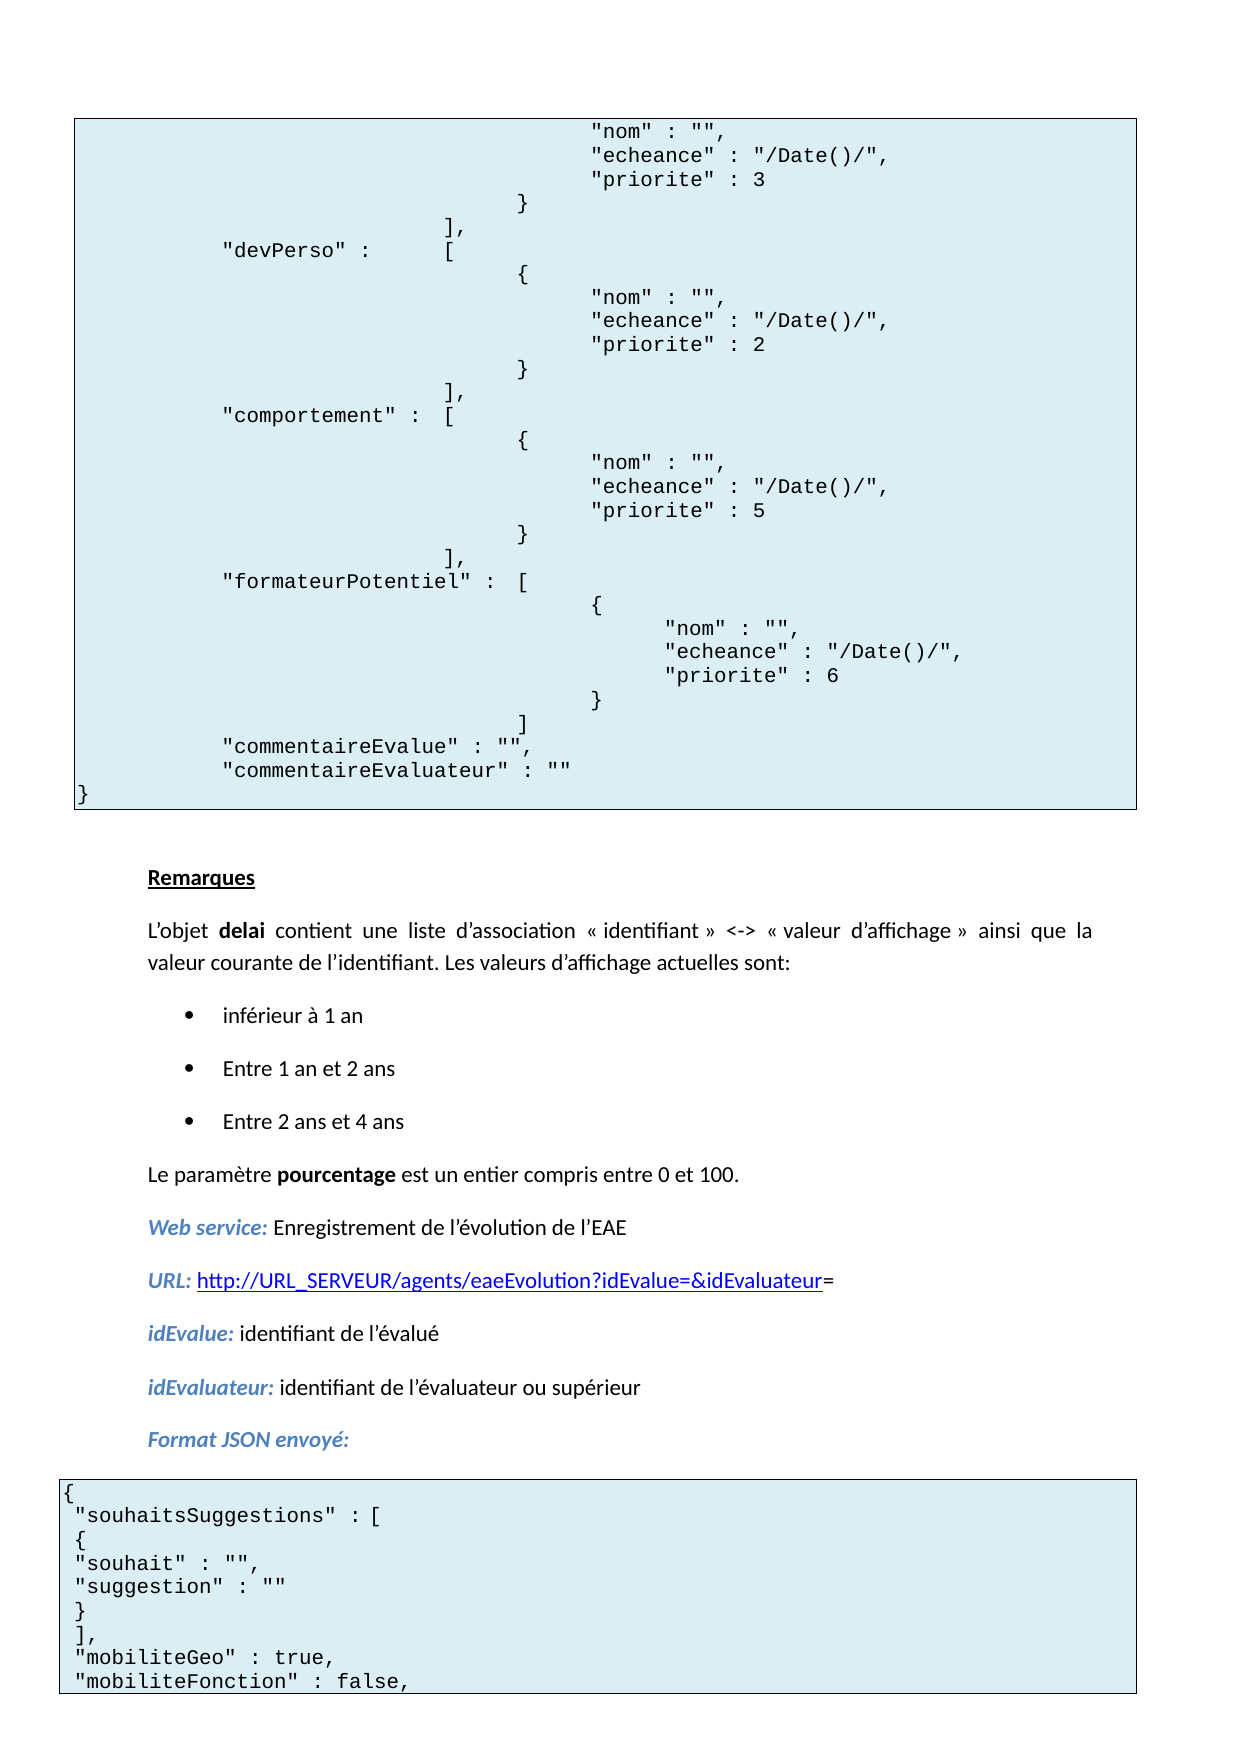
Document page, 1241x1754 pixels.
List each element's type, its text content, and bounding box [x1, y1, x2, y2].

text "suggestion" : "" [60, 1573, 1136, 1597]
text Web service: Enregistrement de l’évolution de l’EAE [148, 1213, 1093, 1242]
text "echeance" : "/Date()/", [75, 638, 1136, 662]
text Le paramètre pourcentage est un entier compris entre 0 et 100. [148, 1161, 1093, 1188]
text URL: http://URL_SERVEUR/agents/eaeEvolution?idEvalue=&idEvaluateur= [148, 1267, 1093, 1294]
text "devPerso" : [ [75, 236, 1136, 260]
list Entre 2 ans et 4 ans [185, 1107, 1093, 1136]
text Format JSON envoyé: [148, 1426, 1093, 1454]
text "mobiliteGeo" : true, [60, 1644, 1136, 1668]
text "commentaireEvaluateur" : "" [75, 757, 1136, 780]
text "echeance" : "/Date()/", [75, 142, 1136, 166]
text idEvalue: identifiant de l’évalué [148, 1319, 1093, 1348]
text { [75, 426, 1136, 449]
text L’objet delai contient une liste d’association « identifiant » <-> « valeur d’affichage » ainsi que la valeur courante de l’identifiant. Les valeurs d’affichage actuelles sont: [148, 916, 1093, 976]
text "commentaireEvalue" : "", [75, 733, 1136, 757]
text "nom" : "", [75, 119, 1136, 142]
text ], [60, 1621, 1136, 1644]
text { [75, 260, 1136, 284]
text { [75, 591, 1136, 615]
text { [60, 1526, 1136, 1549]
text "nom" : "", [75, 284, 1136, 307]
text } [60, 1597, 1136, 1621]
list inférieur à 1 an [185, 1001, 1093, 1029]
text "priorite" : 5 [75, 497, 1136, 520]
text "souhait" : "", [60, 1549, 1136, 1573]
text "nom" : "", [75, 615, 1136, 638]
text ], [75, 213, 1136, 236]
text "souhaitsSuggestions" : [ [60, 1502, 1136, 1526]
text ], [75, 378, 1136, 402]
text "echeance" : "/Date()/", [75, 473, 1136, 497]
text "mobiliteFonction" : false, [60, 1668, 1136, 1693]
text } [75, 520, 1136, 544]
text "priorite" : 3 [75, 166, 1136, 189]
text "comportement" : [ [75, 402, 1136, 426]
text "echeance" : "/Date()/", [75, 307, 1136, 331]
text ], [75, 544, 1136, 567]
list Entre 1 an et 2 ans [185, 1054, 1093, 1082]
text "nom" : "", [75, 449, 1136, 473]
text } [75, 189, 1136, 213]
text ] [75, 709, 1136, 733]
text "priorite" : 2 [75, 331, 1136, 355]
text } [75, 686, 1136, 709]
text "formateurPotentiel" : [ [75, 567, 1136, 591]
text idEvaluateur: identifiant de l’évaluateur ou supérieur [148, 1373, 1093, 1401]
text "priorite" : 6 [75, 662, 1136, 686]
text } [75, 780, 1136, 809]
text Remarques [148, 863, 1093, 891]
text } [75, 355, 1136, 378]
text { [60, 1480, 1136, 1502]
